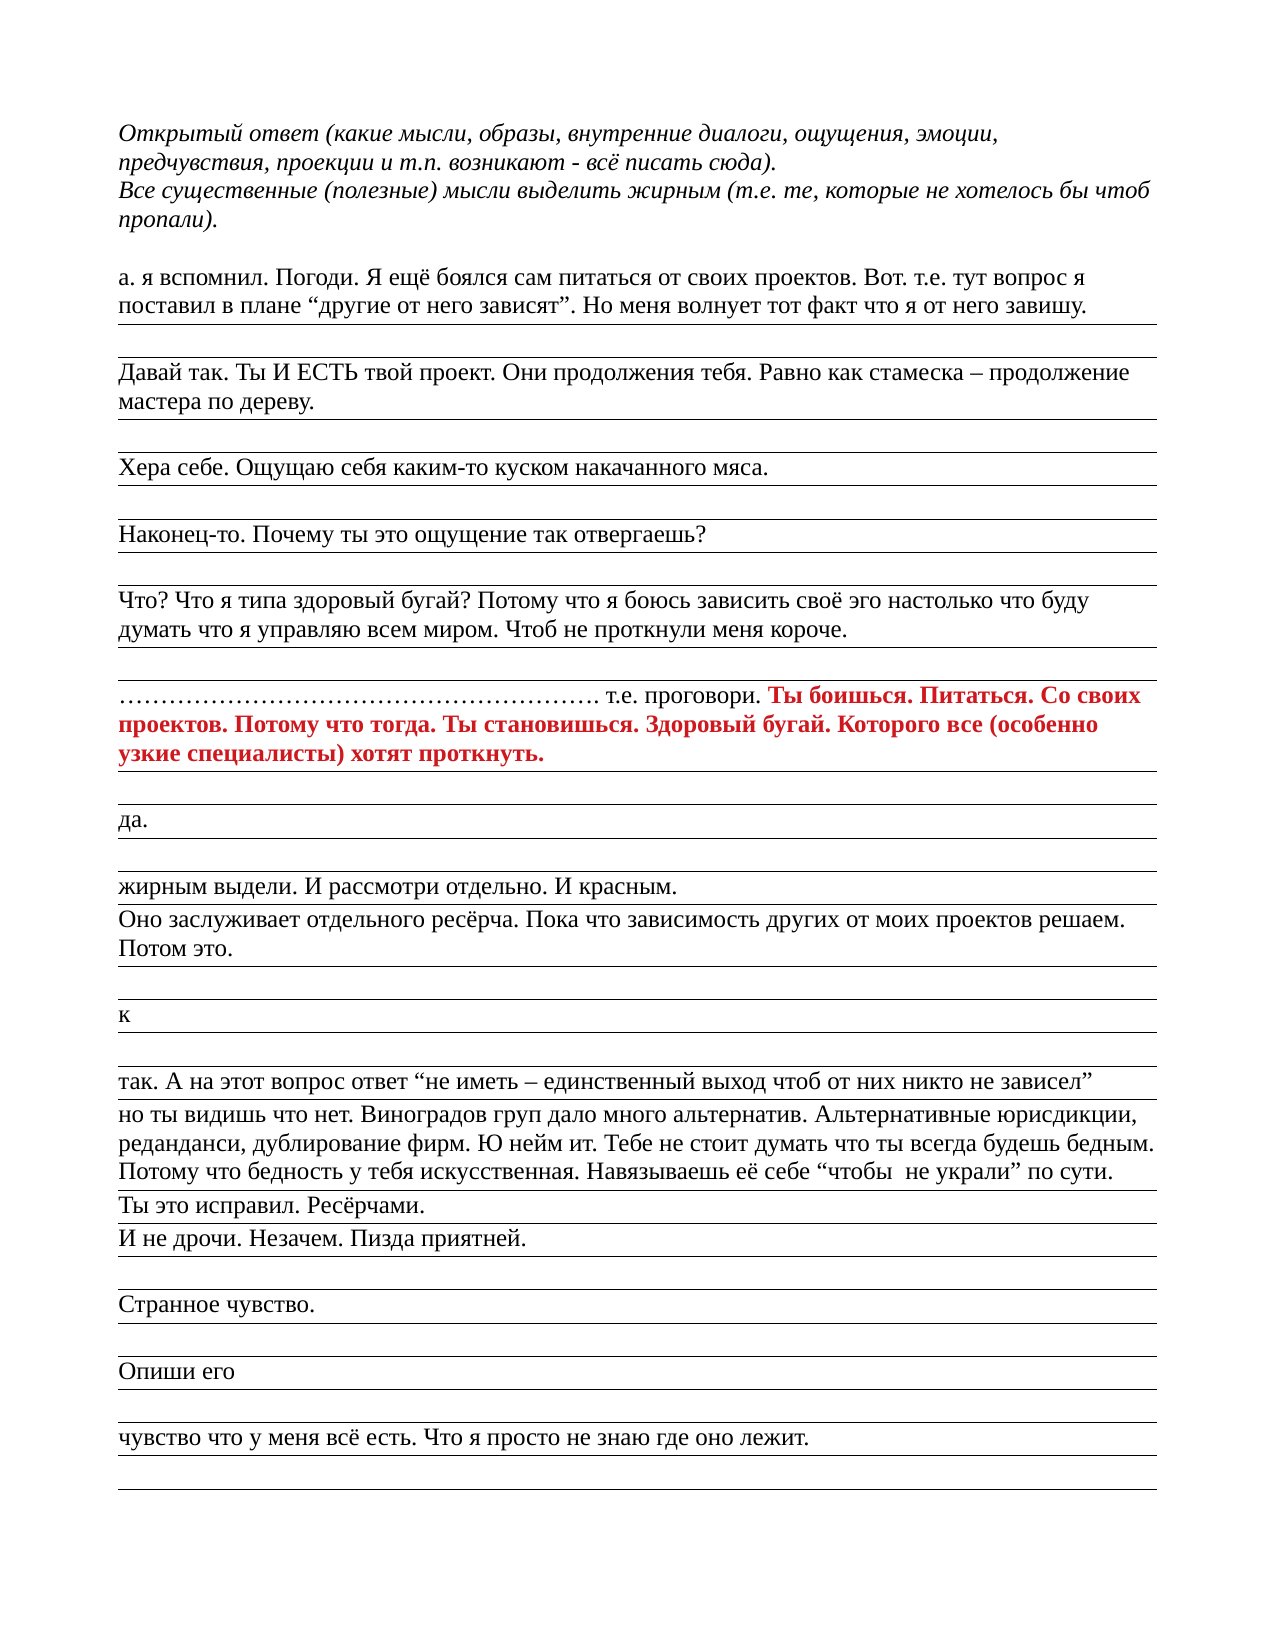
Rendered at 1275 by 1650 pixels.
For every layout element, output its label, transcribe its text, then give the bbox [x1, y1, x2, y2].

text но ты видишь что нет. Виноградов груп дало много альтернатив. Альтернативные юрисдикции, реданданси, дублирование фирм. Ю нейм ит. Тебе не стоит думать что ты всегда будешь бедным. Потому что бедность у тебя искусственная. Навязываешь её себе “чтобы не украли” по сути. [118, 1100, 1157, 1190]
text Странное чувство. [118, 1290, 1157, 1323]
text к [118, 1000, 1157, 1032]
text Давай так. Ты И ЕСТЬ твой проект. Они продолжения тебя. Равно как стамеска – продолжение мастера по дереву. [118, 358, 1157, 419]
text да. [118, 805, 1157, 838]
text Опиши его [118, 1357, 1157, 1389]
text Что? Что я типа здоровый бугай? Потому что я боюсь зависить своё эго настолько что буду думать что я управляю всем миром. Чтоб не проткнули меня короче. [118, 586, 1157, 647]
text Наконец-то. Почему ты это ощущение так отвергаешь? [118, 520, 1157, 552]
text а. я вспомнил. Погоди. Я ещё боялся сам питаться от своих проектов. Вот. т.е. тут вопрос я поставил в плане “другие от него зависят”. Но меня волнует тот факт что я от него завишу. [118, 262, 1157, 324]
text Открытый ответ (какие мысли, образы, внутренние диалоги, ощущения, эмоции, предчувствия, проекции и т.п. возникают - всё писать сюда). [118, 118, 1157, 176]
text чувство что у меня всё есть. Что я просто не знаю где оно лежит. [118, 1423, 1157, 1455]
text Оно заслуживает отдельного ресёрча. Пока что зависимость других от моих проектов решаем. Потом это. [118, 905, 1157, 966]
text Хера себе. Ощущаю себя каким-то куском накачанного мяса. [118, 453, 1157, 485]
text Ты это исправил. Ресёрчами. [118, 1191, 1157, 1223]
text жирным выдели. И рассмотри отдельно. И красным. [118, 872, 1157, 904]
text Все существенные (полезные) мысли выделить жирным (т.е. те, которые не хотелось бы чтоб пропали). [118, 176, 1157, 233]
text …………………………………………………. т.е. проговори. Ты боишься. Питаться. Со своих проектов. Потому что тогда. Ты становишься. Здоровый бугай. Которого все (особенно узкие специалисты) хотят проткнуть. [118, 681, 1157, 771]
text так. А на этот вопрос ответ “не иметь – единственный выход чтоб от них никто не зависел” [118, 1067, 1157, 1099]
text И не дрочи. Незачем. Пизда приятней. [118, 1224, 1157, 1256]
